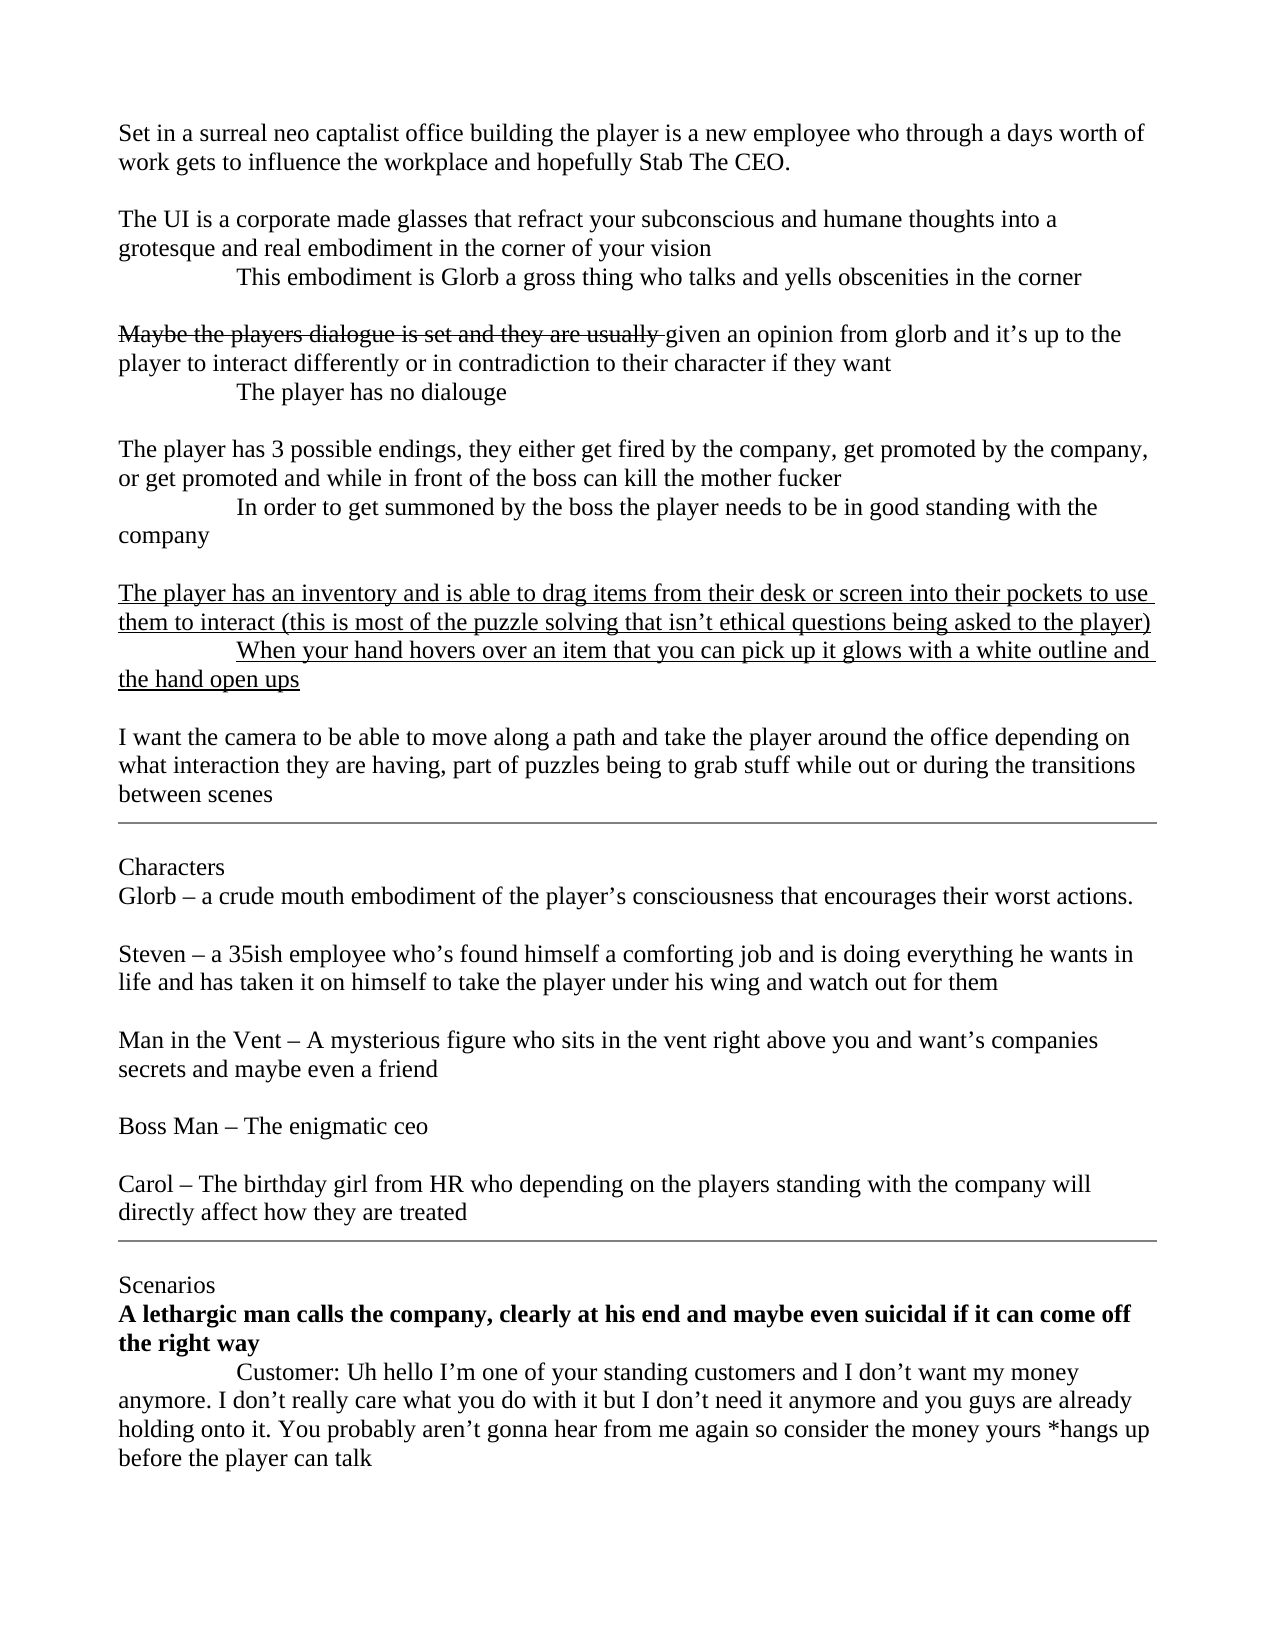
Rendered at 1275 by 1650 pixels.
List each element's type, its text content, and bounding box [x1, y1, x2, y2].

text Man in the Vent – A mysterious figure who sits in the vent right above you and want’s companies secrets and maybe even a friend [118, 1025, 1157, 1082]
text Steven – a 35ish employee who’s found himself a comforting job and is doing everything he wants in life and has taken it on himself to take the player under his wing and watch out for them [118, 939, 1157, 996]
text Customer: Uh hello I’m one of your standing customers and I don’t want my money anymore. I don’t really care what you do with it but I don’t need it anymore and you guys are already holding onto it. You probably aren’t gonna hear from me again so consider the money yours *hangs up before the player can talk [118, 1357, 1157, 1472]
text Set in a surreal neo captalist office building the player is a new employee who through a days worth of work gets to influence the workplace and hopefully Stab The CEO. [118, 118, 1157, 176]
text The player has an inventory and is able to drag items from their desk or screen into their pockets to use them to interact (this is most of the puzzle solving that isn’t ethical questions being asked to the player) [118, 578, 1157, 636]
text When your hand hovers over an item that you can pick up it glows with a white outline and the hand open ups [118, 636, 1157, 693]
text Scenarios [118, 1270, 1157, 1299]
text Glorb – a crude mouth embodiment of the player’s consciousness that encourages their worst actions. [118, 881, 1157, 910]
text Carol – The birthday girl from HR who depending on the players standing with the company will directly affect how they are treated [118, 1140, 1157, 1226]
text Maybe the players dialogue is set and they are usually given an opinion from glorb and it’s up to the player to interact differently or in contradiction to their character if they want [118, 319, 1157, 377]
text I want the camera to be able to move along a path and take the player around the office depending on what interaction they are having, part of puzzles being to grab stuff while out or during the transitions between scenes [118, 722, 1157, 808]
text The player has no dialouge [118, 377, 1157, 406]
text The UI is a corporate made glasses that refract your subconscious and humane thoughts into a grotesque and real embodiment in the corner of your vision [118, 204, 1157, 262]
text A lethargic man calls the company, clearly at his end and maybe even suicidal if it can come off the right way [118, 1299, 1157, 1357]
text The player has 3 possible endings, they either get fired by the company, get promoted by the company, or get promoted and while in front of the boss can kill the mother fucker [118, 434, 1157, 492]
text This embodiment is Glorb a gross thing who talks and yells obscenities in the corner [118, 262, 1157, 291]
text Boss Man – The enigmatic ceo [118, 1111, 1157, 1140]
text Characters [118, 852, 1157, 881]
text In order to get summoned by the boss the player needs to be in good standing with the company [118, 492, 1157, 549]
